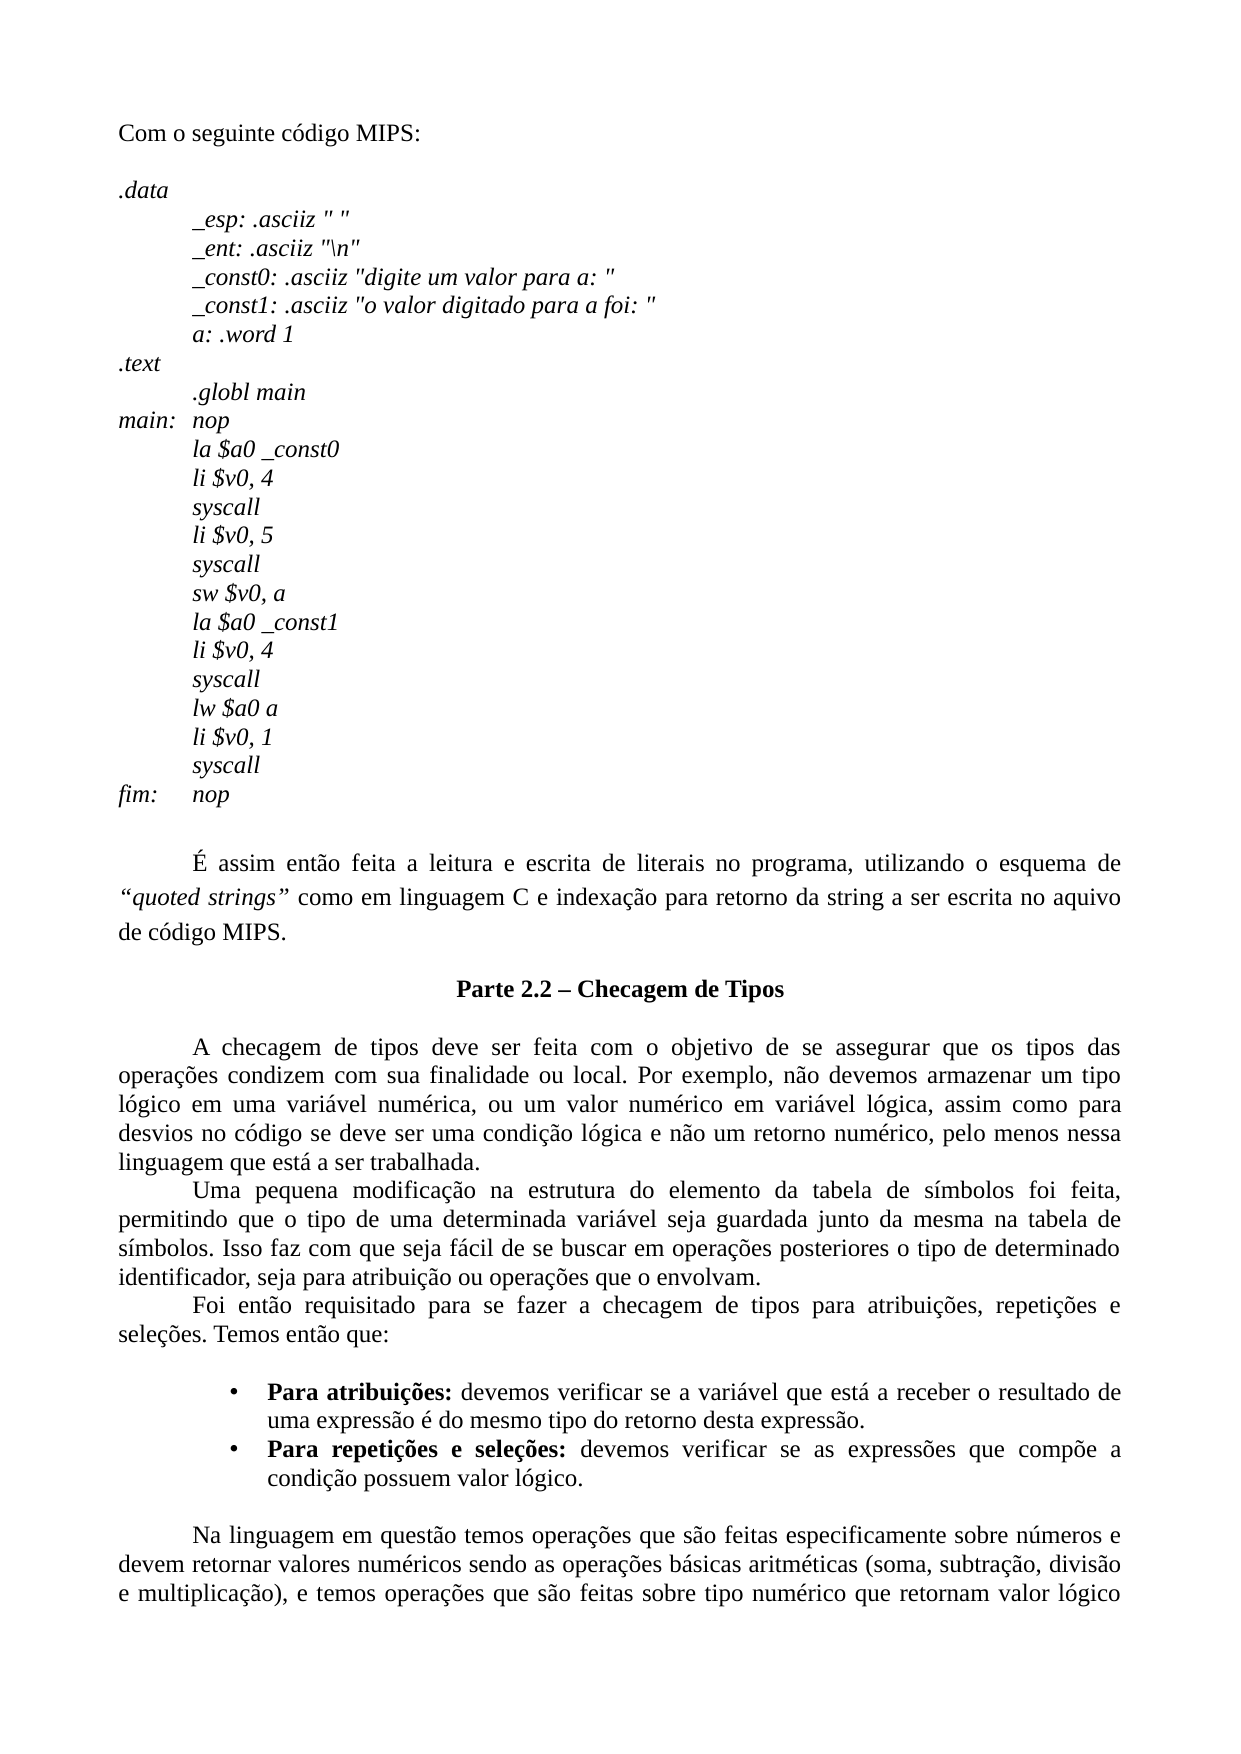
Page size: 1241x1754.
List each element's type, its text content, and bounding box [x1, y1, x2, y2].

text Foi então requisitado para se fazer a checagem de tipos para atribuições, repetições e seleções. Temos então que: [118, 1291, 1122, 1348]
list Para atribuições: devemos verificar se a variável que está a receber o resultado de uma expressão é do mesmo tipo do retorno desta expressão. [229, 1377, 1122, 1434]
text sw $v0, a [118, 578, 1122, 607]
text main: nop [118, 406, 1122, 434]
text la $a0 _const0 [118, 434, 1122, 463]
text .text [118, 348, 1122, 377]
text la $a0 _const1 [118, 607, 1122, 636]
text .data [118, 176, 1122, 204]
text _esp: .asciiz " " [118, 204, 1122, 233]
text lw $a0 a [118, 693, 1122, 722]
text li $v0, 4 [118, 463, 1122, 492]
text Uma pequena modificação na estrutura do elemento da tabela de símbolos foi feita, permitindo que o tipo de uma determinada variável seja guardada junto da mesma na tabela de símbolos. Isso faz com que seja fácil de se buscar em operações posteriores o tipo de determinado identificador, seja para atribuição ou operações que o envolvam. [118, 1176, 1122, 1291]
text syscall [118, 549, 1122, 578]
text Parte 2.2 – Checagem de Tipos [118, 974, 1122, 1003]
text _const0: .asciiz "digite um valor para a: " [118, 262, 1122, 291]
text Na linguagem em questão temos operações que são feitas especificamente sobre números e devem retornar valores numéricos sendo as operações básicas aritméticas (soma, subtração, divisão e multiplicação), e temos operações que são feitas sobre tipo numérico que retornam valor lógico [118, 1521, 1122, 1607]
text syscall [118, 492, 1122, 521]
text fim: nop [118, 779, 1122, 808]
text li $v0, 1 [118, 722, 1122, 751]
text a: .word 1 [118, 319, 1122, 348]
text .globl main [118, 377, 1122, 406]
text li $v0, 5 [118, 521, 1122, 549]
text A checagem de tipos deve ser feita com o objetivo de se assegurar que os tipos das operações condizem com sua finalidade ou local. Por exemplo, não devemos armazenar um tipo lógico em uma variável numérica, ou um valor numérico em variável lógica, assim como para desvios no código se deve ser uma condição lógica e não um retorno numérico, pelo menos nessa linguagem que está a ser trabalhada. [118, 1032, 1122, 1176]
list Para repetições e seleções: devemos verificar se as expressões que compõe a condição possuem valor lógico. [229, 1434, 1122, 1492]
text _const1: .asciiz "o valor digitado para a foi: " [118, 291, 1122, 319]
text Com o seguinte código MIPS: [118, 118, 1122, 147]
text syscall [118, 664, 1122, 693]
text li $v0, 4 [118, 636, 1122, 664]
text É assim então feita a leitura e escrita de literais no programa, utilizando o esquema de “quoted strings” como em linguagem C e indexação para retorno da string a ser escrita no aquivo de código MIPS. [118, 842, 1122, 946]
text _ent: .asciiz "\n" [118, 233, 1122, 262]
text syscall [118, 751, 1122, 779]
